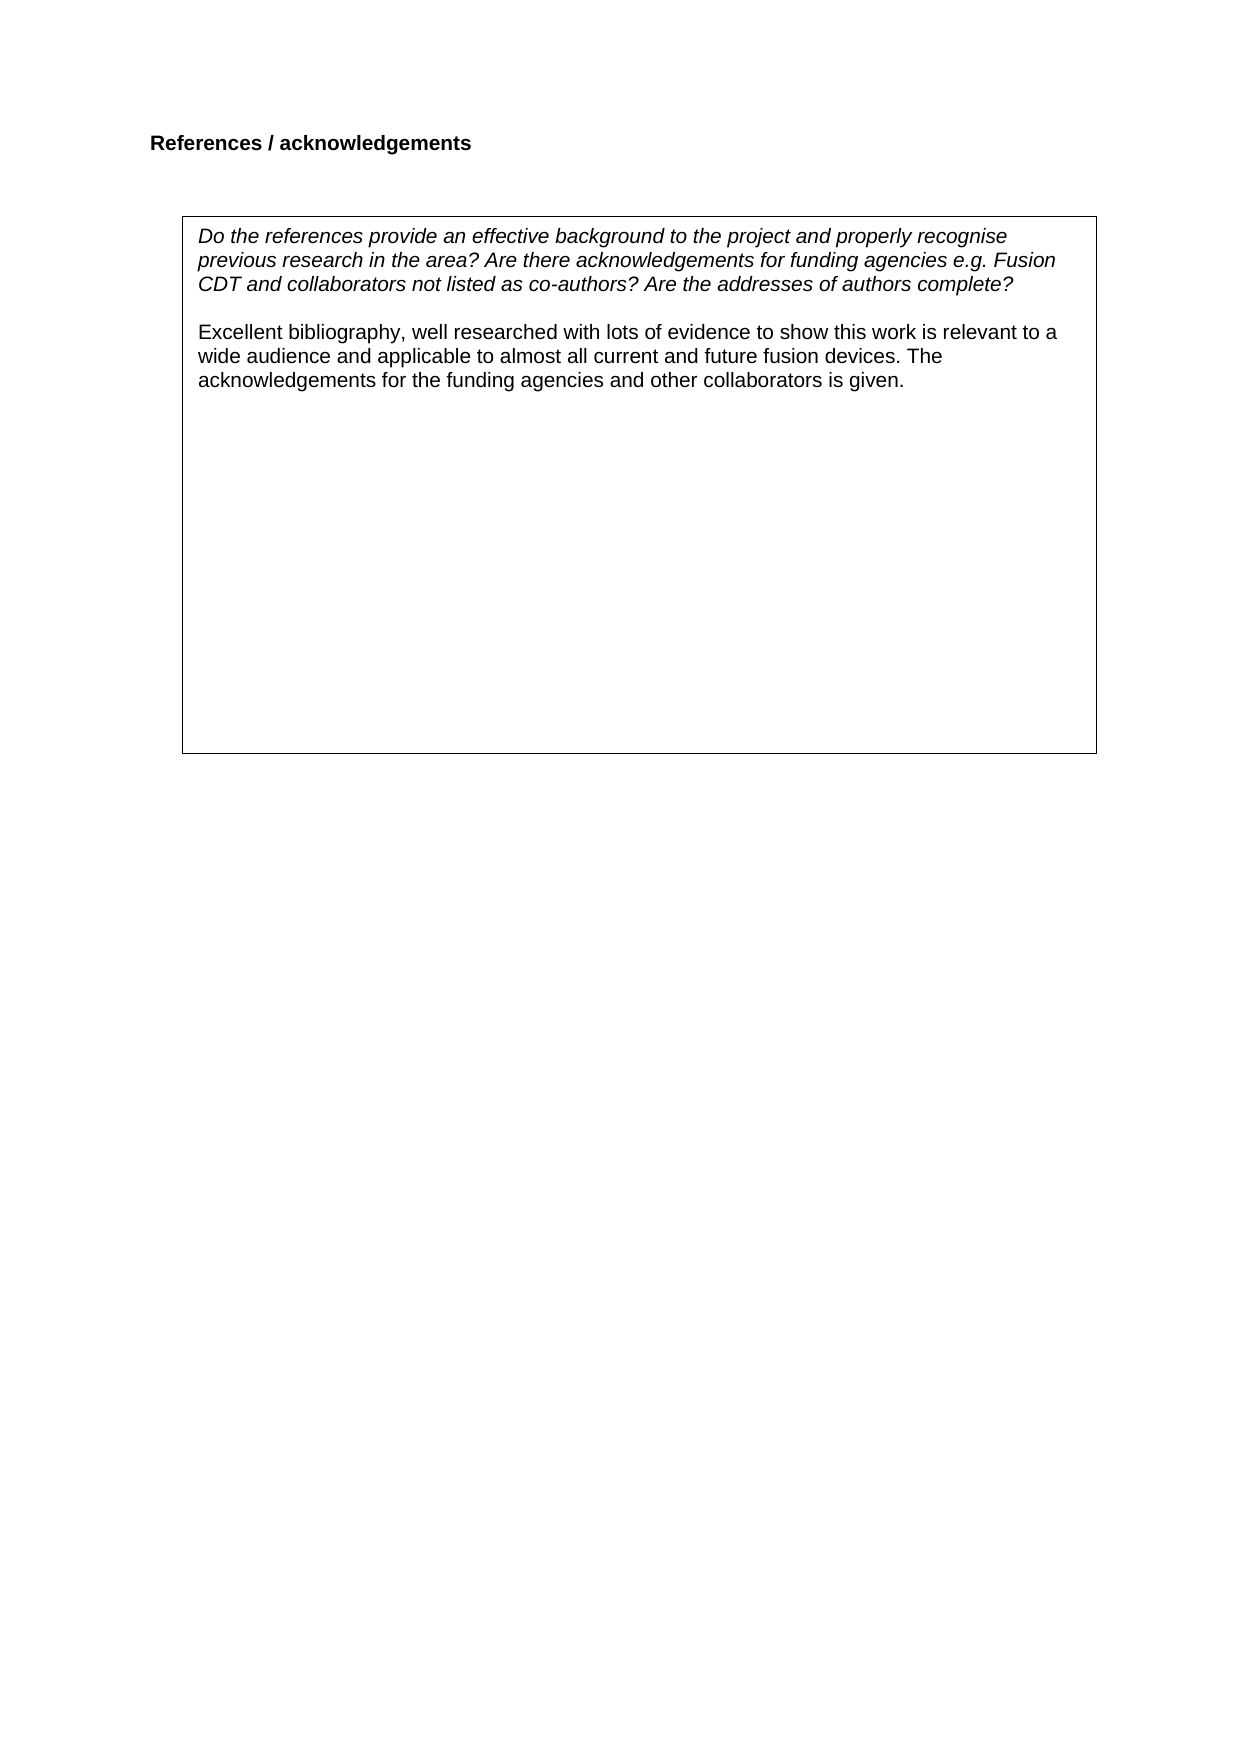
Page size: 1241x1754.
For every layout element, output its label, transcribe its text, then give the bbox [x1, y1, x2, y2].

text References / acknowledgements [150, 131, 1122, 155]
text Excellent bibliography, well researched with lots of evidence to show this work is relevant to a wide audience and applicable to almost all current and future fusion devices. The acknowledgements for the funding agencies and other collaborators is given. [198, 319, 1082, 391]
text Do the references provide an effective background to the project and properly recognise previous research in the area? Are there acknowledgements for funding agencies e.g. Fusion CDT and collaborators not listed as co-authors? Are the addresses of authors complete? [198, 224, 1082, 296]
